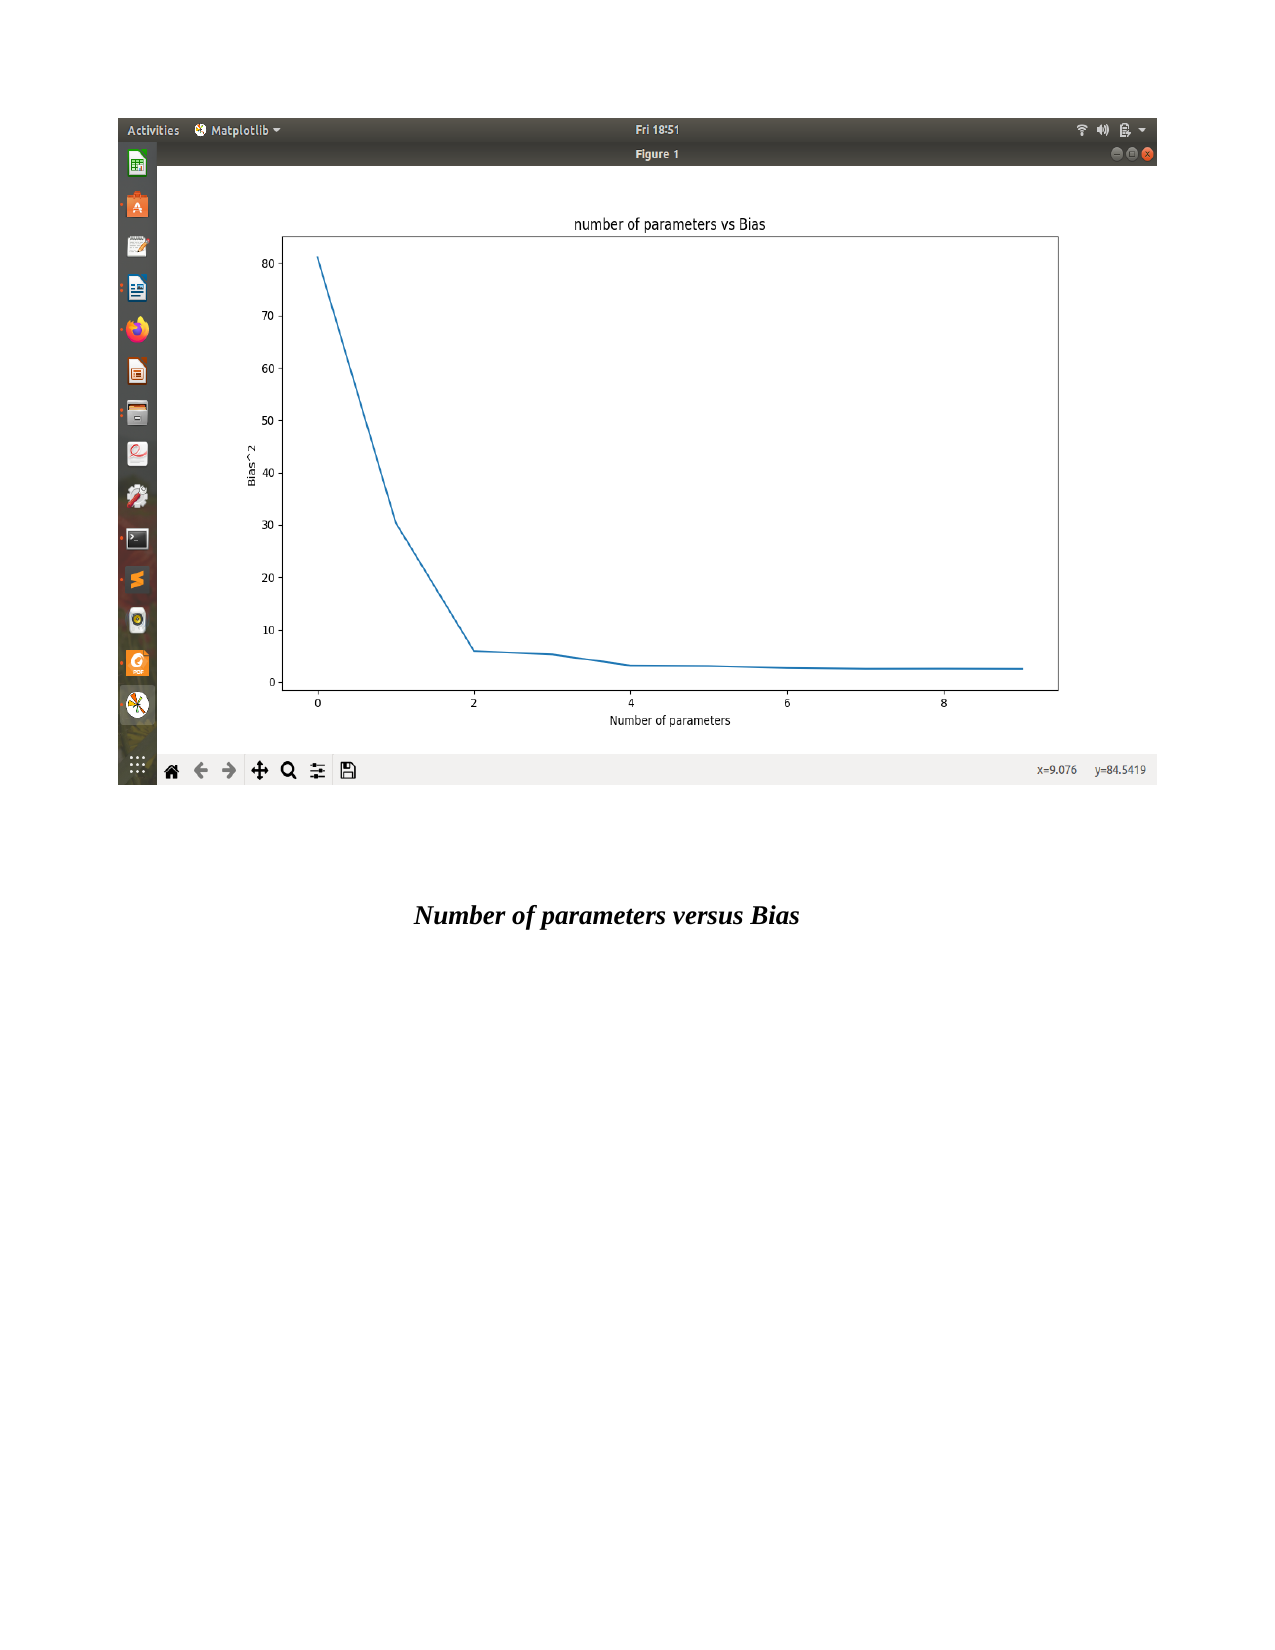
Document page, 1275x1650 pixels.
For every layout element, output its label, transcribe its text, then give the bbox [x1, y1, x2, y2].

picture [118, 118, 1157, 785]
text Number of parameters versus Bias [118, 899, 1157, 930]
